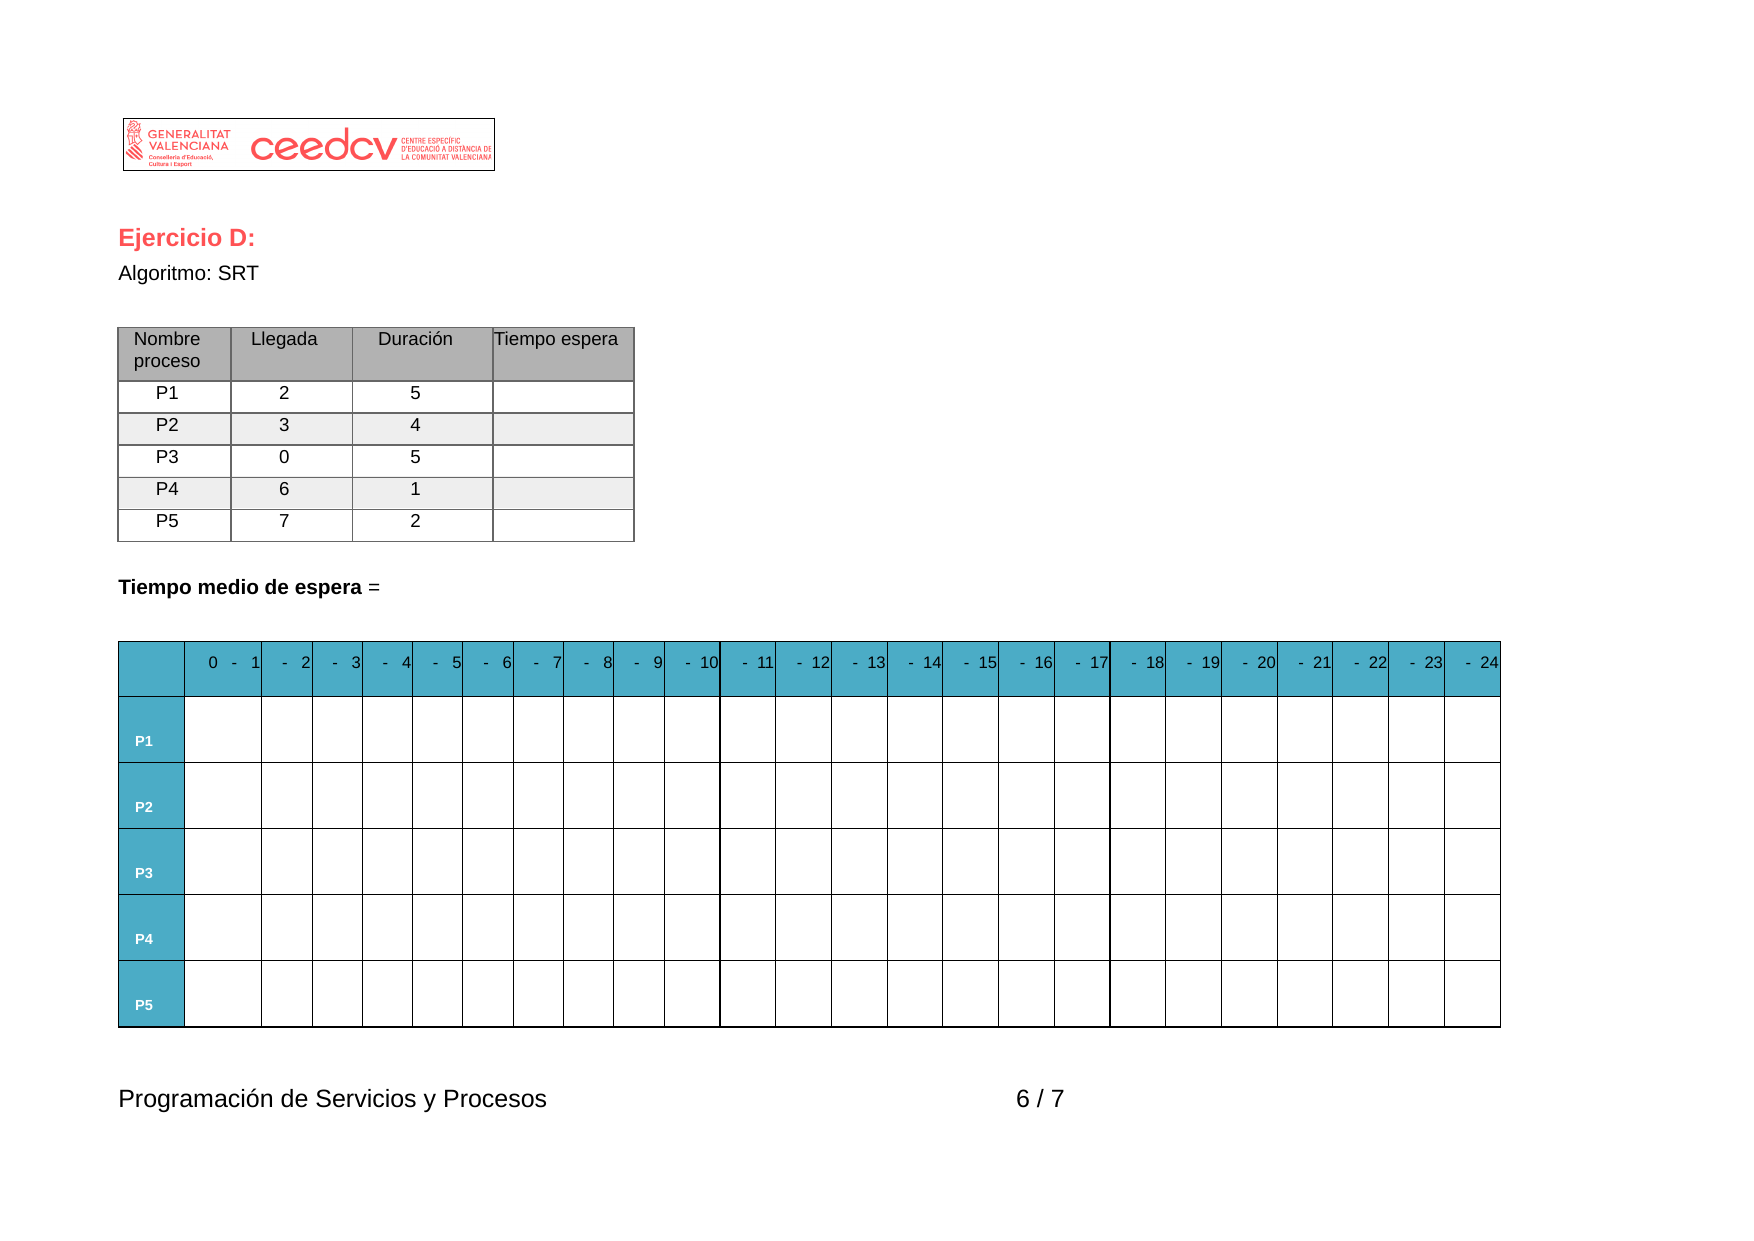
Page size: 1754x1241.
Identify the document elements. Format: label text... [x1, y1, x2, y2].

table_cell [1333, 895, 1388, 960]
table_cell P3 [119, 829, 184, 894]
table_cell 1 [353, 478, 492, 508]
table_cell [313, 763, 362, 828]
table_header Llegada [232, 328, 352, 380]
table_cell [776, 895, 831, 960]
table_cell [943, 697, 998, 762]
table_cell [943, 829, 998, 894]
table_cell [185, 895, 261, 960]
table_cell P2 [119, 763, 184, 828]
table_cell [721, 763, 775, 828]
table_cell [1333, 829, 1388, 894]
table_cell 3 [232, 414, 352, 444]
table_cell [1445, 763, 1500, 828]
table_cell [1222, 895, 1277, 960]
table_header - 2 [262, 642, 312, 696]
table_header - 16 [999, 642, 1054, 696]
table_cell [665, 829, 719, 894]
table_cell [494, 478, 633, 508]
table_cell [185, 961, 261, 1026]
table_cell [721, 829, 775, 894]
table_cell [1055, 895, 1109, 960]
table_cell [1445, 697, 1500, 762]
table_cell [1111, 829, 1165, 894]
table_cell [1278, 763, 1332, 828]
table_cell [614, 697, 664, 762]
table_header - 7 [514, 642, 563, 696]
table_cell [1055, 763, 1109, 828]
table_cell [313, 961, 362, 1026]
table_cell 0 [232, 446, 352, 476]
table_cell [721, 697, 775, 762]
table_cell [262, 697, 312, 762]
table_header - 14 [888, 642, 942, 696]
table_cell [776, 697, 831, 762]
table_cell [1445, 829, 1500, 894]
table_cell [776, 961, 831, 1026]
table_cell [1222, 829, 1277, 894]
table_cell [832, 763, 887, 828]
table_cell [1166, 961, 1221, 1026]
table_header - 19 [1166, 642, 1221, 696]
table_cell [514, 961, 563, 1026]
table_cell P4 [119, 478, 230, 508]
table_header - 6 [463, 642, 513, 696]
table_cell [1278, 829, 1332, 894]
table_cell [832, 697, 887, 762]
table_cell [1222, 961, 1277, 1026]
table_header - 8 [564, 642, 613, 696]
table_cell [185, 697, 261, 762]
table_cell [888, 829, 942, 894]
table_cell [1389, 895, 1444, 960]
table_cell [1389, 697, 1444, 762]
table_header - 9 [614, 642, 664, 696]
table_cell [262, 763, 312, 828]
table_cell 2 [353, 510, 492, 541]
table_cell P1 [119, 697, 184, 762]
table_cell [363, 895, 412, 960]
table_header - 21 [1278, 642, 1332, 696]
table_cell 5 [353, 382, 492, 412]
table_cell [888, 961, 942, 1026]
table_header - 20 [1222, 642, 1277, 696]
table_cell [1166, 895, 1221, 960]
table_header Tiempo espera [494, 328, 633, 380]
table_cell [832, 895, 887, 960]
table_cell [1445, 895, 1500, 960]
table_cell [363, 697, 412, 762]
table_header - 22 [1333, 642, 1388, 696]
table_cell [262, 961, 312, 1026]
table_header Duración [353, 328, 492, 380]
table_cell [494, 446, 633, 476]
table_cell 5 [353, 446, 492, 476]
table_cell [1333, 961, 1388, 1026]
table_cell [665, 895, 719, 960]
table_cell [1166, 697, 1221, 762]
table_header - 24 [1445, 642, 1500, 696]
table_header - 15 [943, 642, 998, 696]
table_header - 23 [1389, 642, 1444, 696]
table_cell [1278, 961, 1332, 1026]
table_cell [463, 829, 513, 894]
table_cell [363, 763, 412, 828]
table_cell [1166, 829, 1221, 894]
table_cell [665, 763, 719, 828]
table_header - 12 [776, 642, 831, 696]
table_header - 11 [721, 642, 775, 696]
table_cell [494, 510, 633, 541]
table_cell 6 [232, 478, 352, 508]
table_cell [514, 697, 563, 762]
table_cell [1222, 763, 1277, 828]
table_header - 10 [665, 642, 719, 696]
table_header Nombre proceso [119, 328, 230, 380]
table_cell [888, 697, 942, 762]
table_cell [943, 895, 998, 960]
table_cell [1111, 697, 1165, 762]
table_header - 4 [363, 642, 412, 696]
table_cell [776, 763, 831, 828]
table_cell [313, 697, 362, 762]
table_cell [1278, 697, 1332, 762]
table_header [119, 642, 184, 696]
table_cell [514, 829, 563, 894]
table_cell [1055, 829, 1109, 894]
table_cell [262, 895, 312, 960]
table_cell [665, 961, 719, 1026]
table_cell [832, 829, 887, 894]
table_cell [999, 895, 1054, 960]
table_cell P1 [119, 382, 230, 412]
table_cell [665, 697, 719, 762]
table_cell [1278, 895, 1332, 960]
table_cell [1222, 697, 1277, 762]
table_cell [363, 961, 412, 1026]
table_cell [1389, 961, 1444, 1026]
table_cell [943, 763, 998, 828]
table_cell [413, 697, 462, 762]
table_cell [1389, 829, 1444, 894]
table_cell [1055, 697, 1109, 762]
table_cell [413, 763, 462, 828]
table_cell 7 [232, 510, 352, 541]
table_cell [1111, 895, 1165, 960]
table_cell [363, 829, 412, 894]
table_cell [1111, 961, 1165, 1026]
table_cell [564, 763, 613, 828]
table_cell [514, 763, 563, 828]
table_cell [514, 895, 563, 960]
table_cell [564, 829, 613, 894]
table_header 0 - 1 [185, 642, 261, 696]
table_header - 5 [413, 642, 462, 696]
table_cell [494, 414, 633, 444]
table_header - 17 [1055, 642, 1109, 696]
table_cell P5 [119, 961, 184, 1026]
table_cell [721, 961, 775, 1026]
table_cell [413, 895, 462, 960]
table_cell [564, 697, 613, 762]
table_cell [832, 961, 887, 1026]
text Algoritmo: SRT [118, 261, 1621, 285]
table_cell P3 [119, 446, 230, 476]
table_cell P5 [119, 510, 230, 541]
table_cell [564, 895, 613, 960]
table_cell [614, 763, 664, 828]
table_cell P4 [119, 895, 184, 960]
table_cell [313, 895, 362, 960]
table_cell [564, 961, 613, 1026]
table_cell [614, 895, 664, 960]
text Tiempo medio de espera = [118, 575, 1621, 599]
table_cell [413, 829, 462, 894]
table_cell [262, 829, 312, 894]
table_header - 18 [1111, 642, 1165, 696]
picture [125, 120, 492, 167]
table_cell [1166, 763, 1221, 828]
table_cell [999, 763, 1054, 828]
table_cell [185, 829, 261, 894]
table_cell [614, 961, 664, 1026]
table_cell [1333, 697, 1388, 762]
table_cell [1445, 961, 1500, 1026]
table_cell [1111, 763, 1165, 828]
table_cell [888, 763, 942, 828]
table_cell [776, 829, 831, 894]
table_cell [413, 961, 462, 1026]
table_cell [313, 829, 362, 894]
table_cell [463, 895, 513, 960]
table_cell P2 [119, 414, 230, 444]
table_cell [1389, 763, 1444, 828]
table_cell 4 [353, 414, 492, 444]
text Ejercicio D: [118, 223, 1621, 252]
table_cell [888, 895, 942, 960]
table_cell [999, 829, 1054, 894]
table_cell [463, 961, 513, 1026]
table_cell [614, 829, 664, 894]
table_cell [721, 895, 775, 960]
table_cell [1333, 763, 1388, 828]
table_cell [1055, 961, 1109, 1026]
table_cell [463, 697, 513, 762]
table_cell [943, 961, 998, 1026]
table_cell [999, 697, 1054, 762]
table_header - 3 [313, 642, 362, 696]
table_cell [999, 961, 1054, 1026]
table_header - 13 [832, 642, 887, 696]
table_cell [463, 763, 513, 828]
table_cell 2 [232, 382, 352, 412]
table_cell [185, 763, 261, 828]
table_cell [494, 382, 633, 412]
